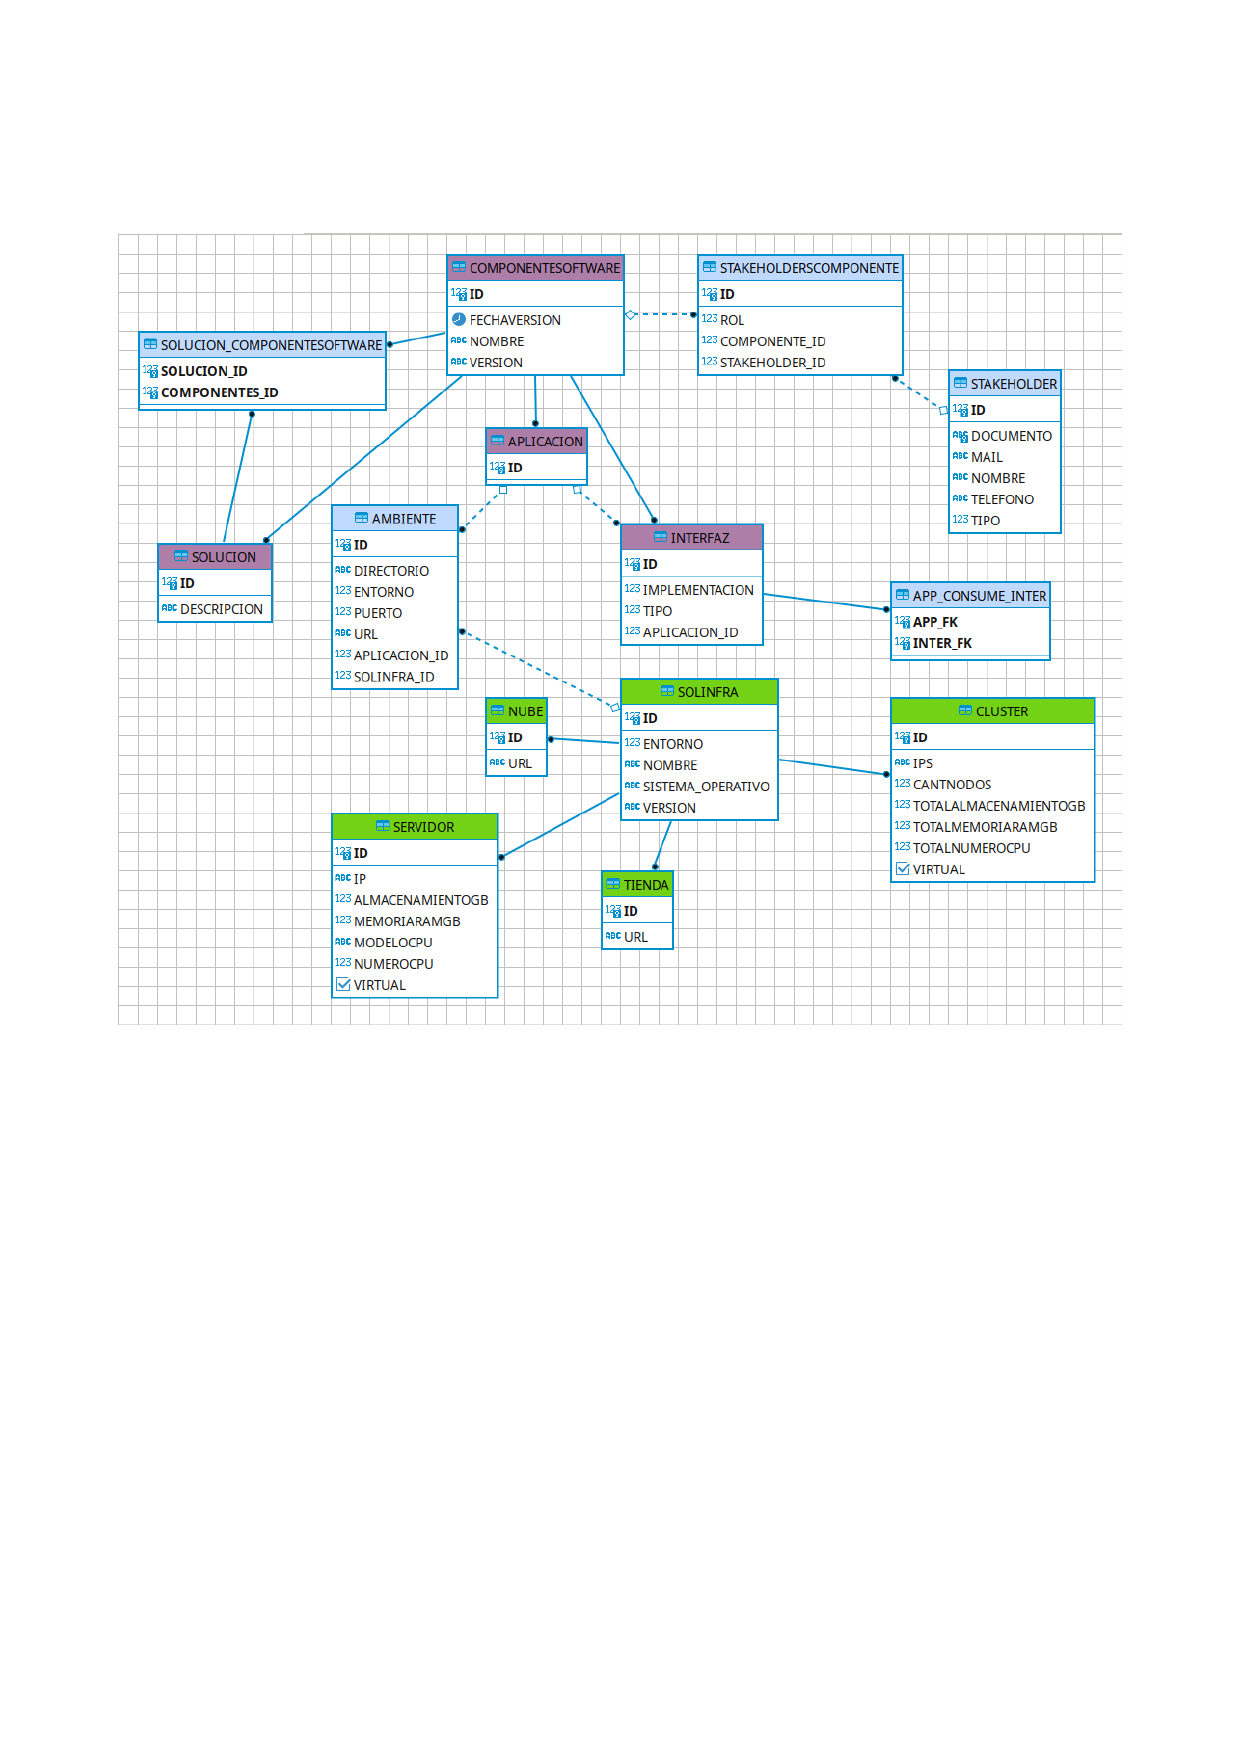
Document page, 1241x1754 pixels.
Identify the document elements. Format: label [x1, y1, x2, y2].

picture [118, 233, 1123, 1025]
